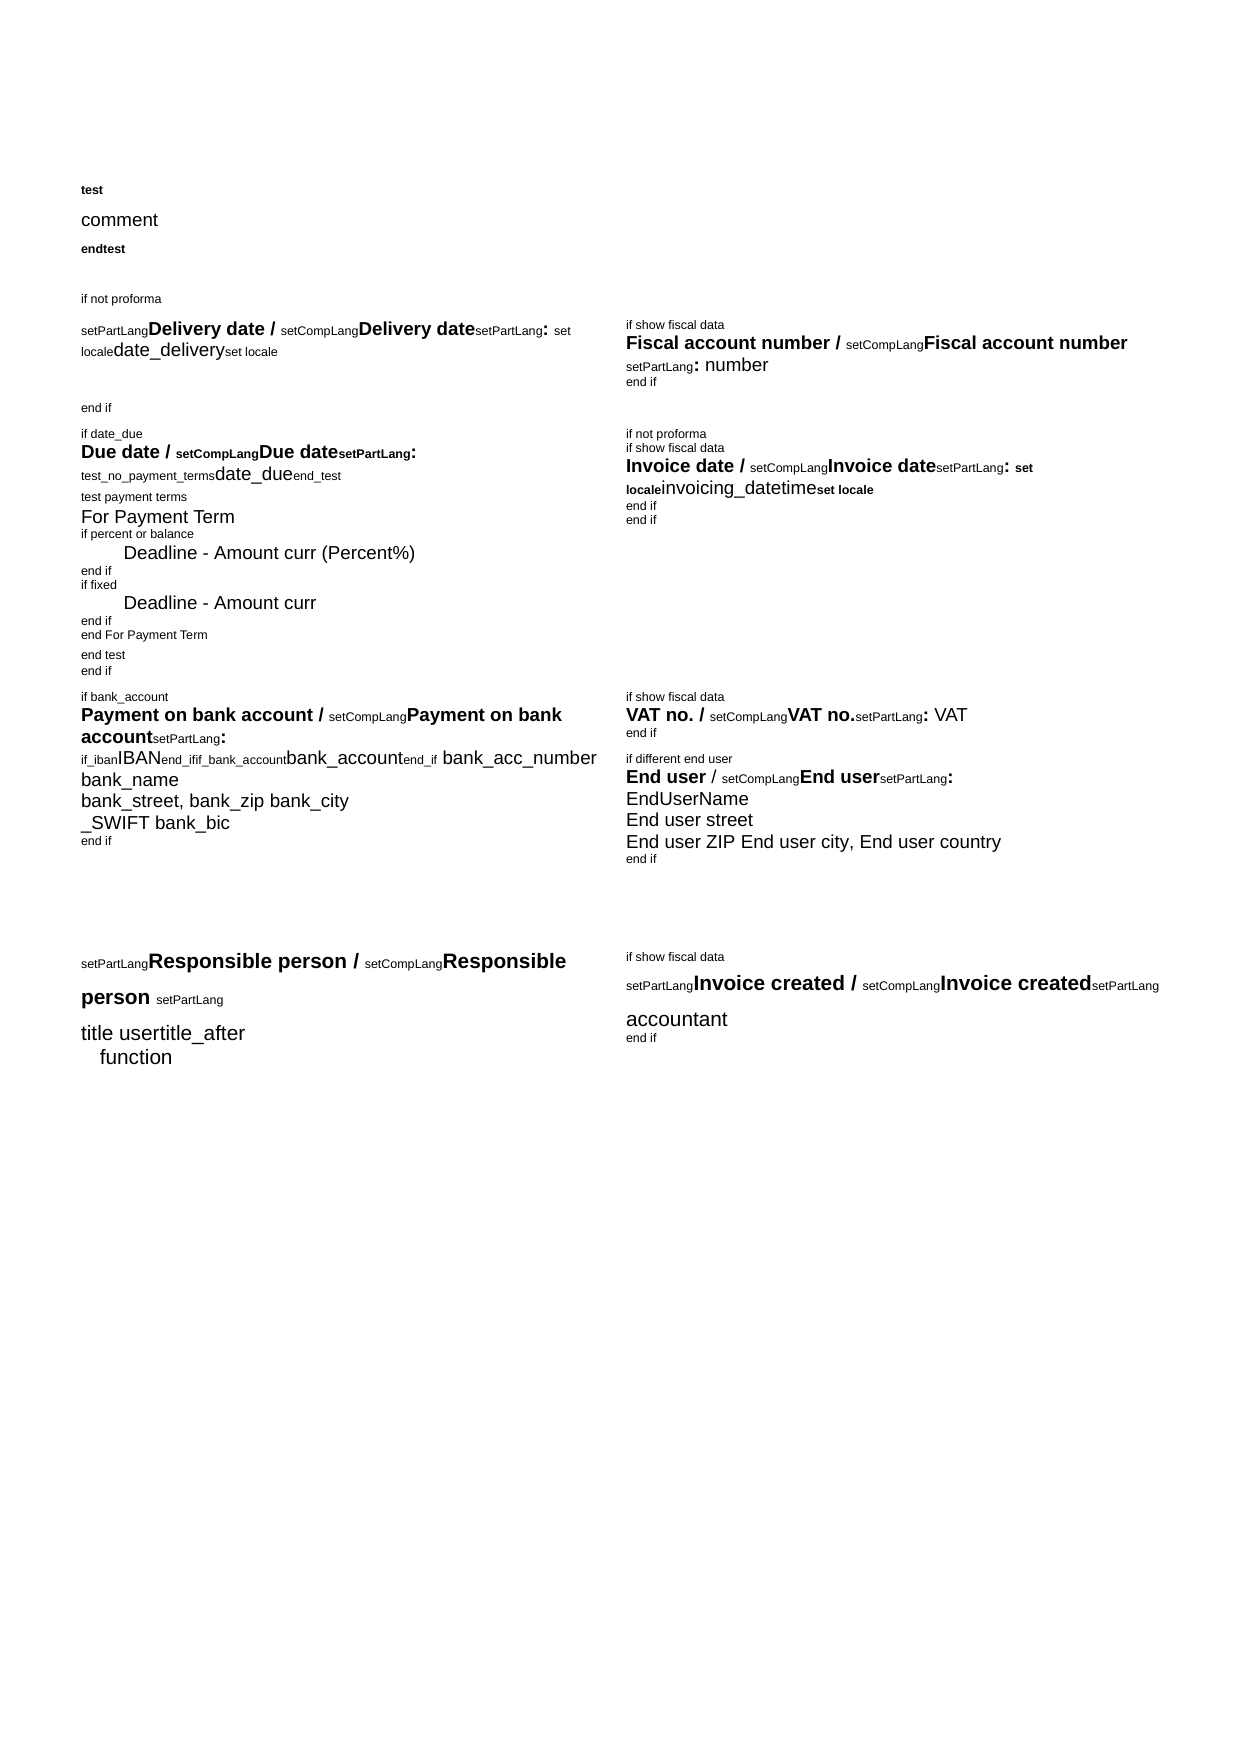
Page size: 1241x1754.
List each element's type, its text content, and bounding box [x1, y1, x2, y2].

table_cell if show fiscal data setPartLangInvoice created / setCompLangInvoice createdsetPartLang accountant end if [620, 944, 1165, 1075]
table_cell setPartLangResponsible person / setCompLangResponsible person setPartLang title usertitle_after function [75, 944, 620, 1075]
table_cell if date_due Due date / setCompLangDue datesetPartLang: test_no_payment_termsdate_dueend_test test payment terms For Payment Term if percent or balance Deadline - Amount curr (Percent%) end if if fixed Deadline - Amount curr end if end For Payment Term end test end if [75, 421, 620, 684]
table_header [620, 286, 1165, 312]
table_cell [620, 395, 1165, 421]
table_cell if show fiscal data Fiscal account number / setCompLangFiscal account number setPartLang: number end if [620, 312, 1165, 395]
table_cell if not proforma if show fiscal data Invoice date / setCompLangInvoice datesetPartLang: set localeinvoicing_datetimeset locale end if end if [620, 421, 1165, 684]
table_cell if different end user End user / setCompLangEnd usersetPartLang: EndUserName End user street End user ZIP End user city, End user country end if [620, 746, 1165, 872]
table_header if not proforma [75, 286, 620, 312]
table_cell comment [75, 203, 1165, 236]
table_cell [75, 872, 1165, 943]
table_cell setPartLangDelivery date / setCompLangDelivery datesetPartLang: set localedate_deliveryset locale [75, 312, 620, 395]
table_cell end if [75, 395, 620, 421]
table_cell endtest [75, 236, 1165, 262]
table_header test [75, 177, 1165, 203]
table_cell if show fiscal data VAT no. / setCompLangVAT no.setPartLang: VAT end if [620, 684, 1165, 746]
table_cell if bank_account Payment on bank account / setCompLangPayment on bank accountsetPartLang: if_ibanIBANend_ifif_bank_accountbank_accountend_if bank_acc_number bank_name bank_street, bank_zip bank_city _SWIFT bank_bic end if [75, 684, 620, 872]
